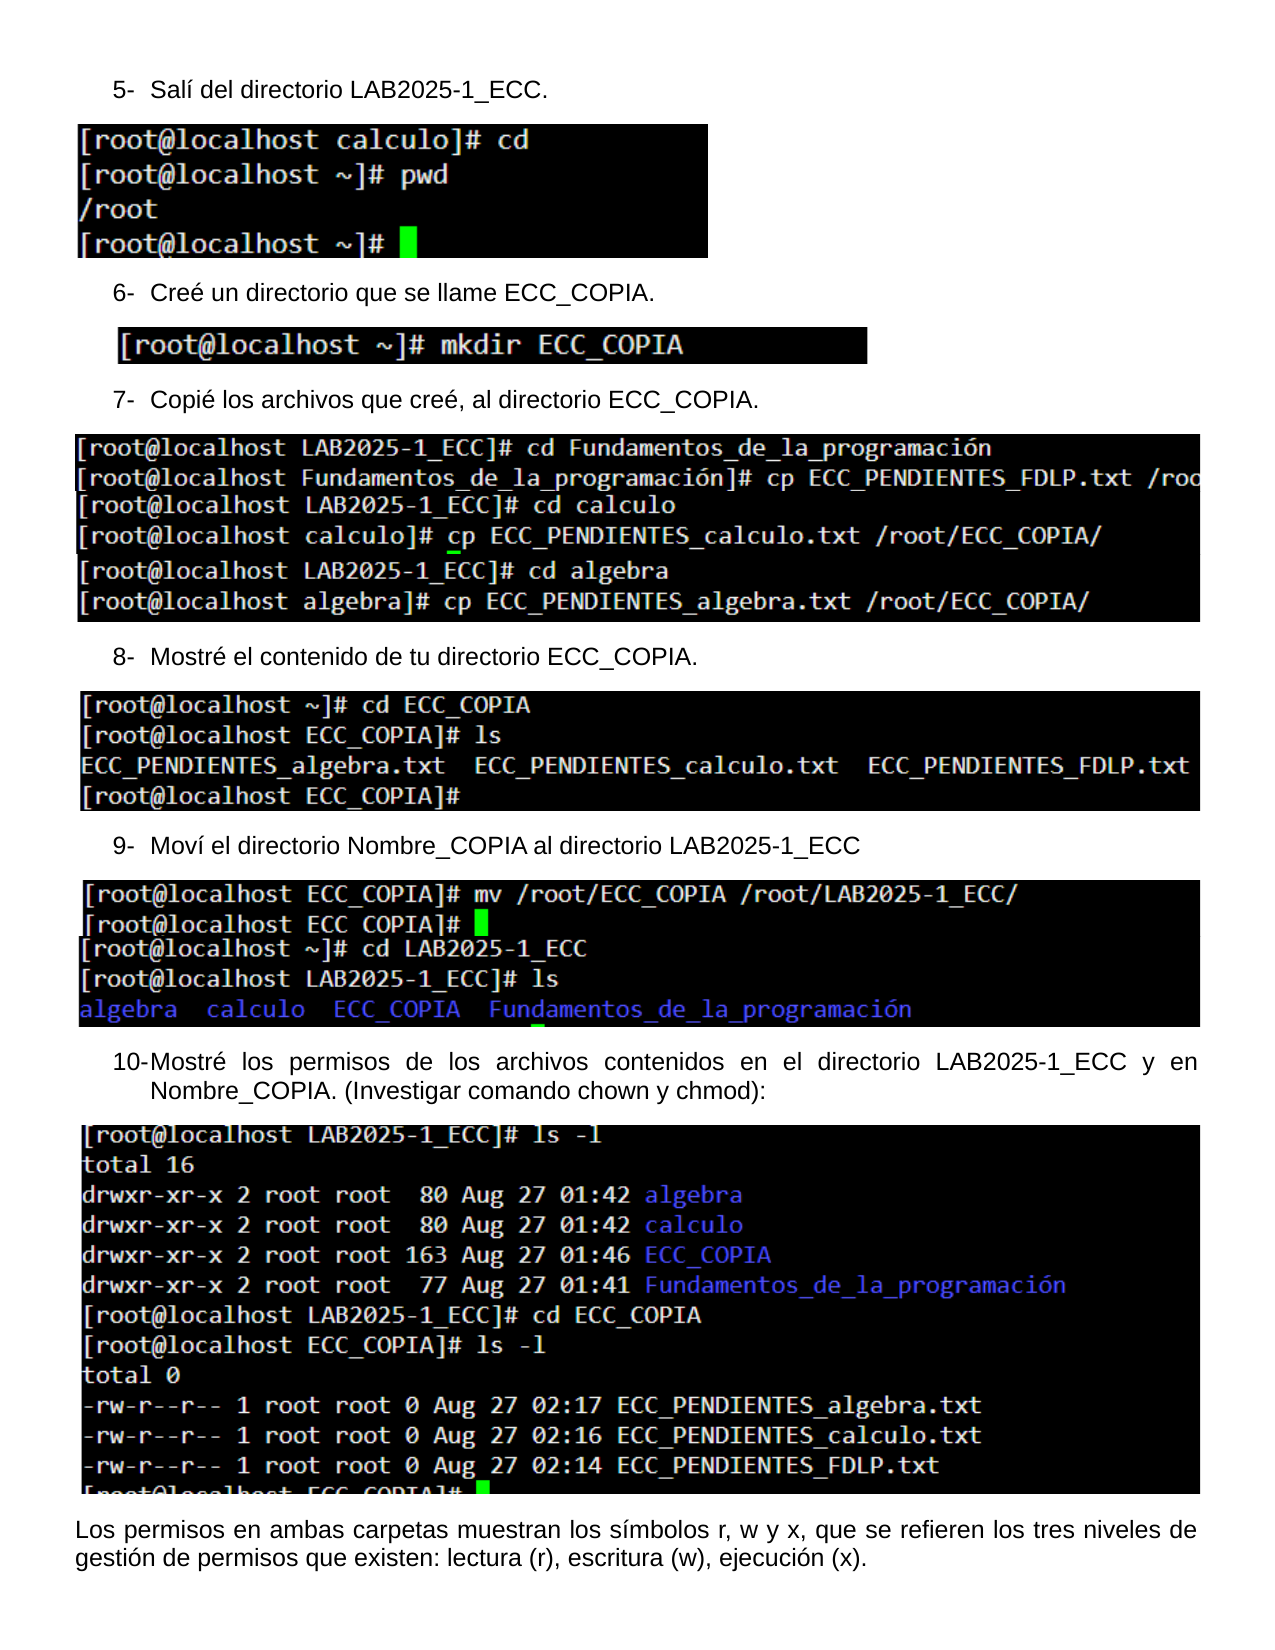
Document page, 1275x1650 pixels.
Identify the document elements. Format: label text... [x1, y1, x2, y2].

list Mostré el contenido de tu directorio ECC_COPIA. [112, 642, 1200, 671]
list Copié los archivos que creé, al directorio ECC_COPIA. [112, 384, 1200, 413]
list Creé un directorio que se llame ECC_COPIA. [112, 278, 1200, 307]
list Moví el directorio Nombre_COPIA al directorio LAB2025-1_ECC [112, 831, 1200, 860]
list Salí del directorio LAB2025-1_ECC. [112, 75, 1200, 104]
text Los permisos en ambas carpetas muestran los símbolos r, w y x, que se refieren los tres niveles de gestión de permisos que existen: lectura (r), escritura (w), ejecución (x). [75, 1515, 1200, 1572]
list Mostré los permisos de los archivos contenidos en el directorio LAB2025-1_ECC y en Nombre_COPIA. (Investigar comando chown y chmod): [112, 1047, 1200, 1105]
